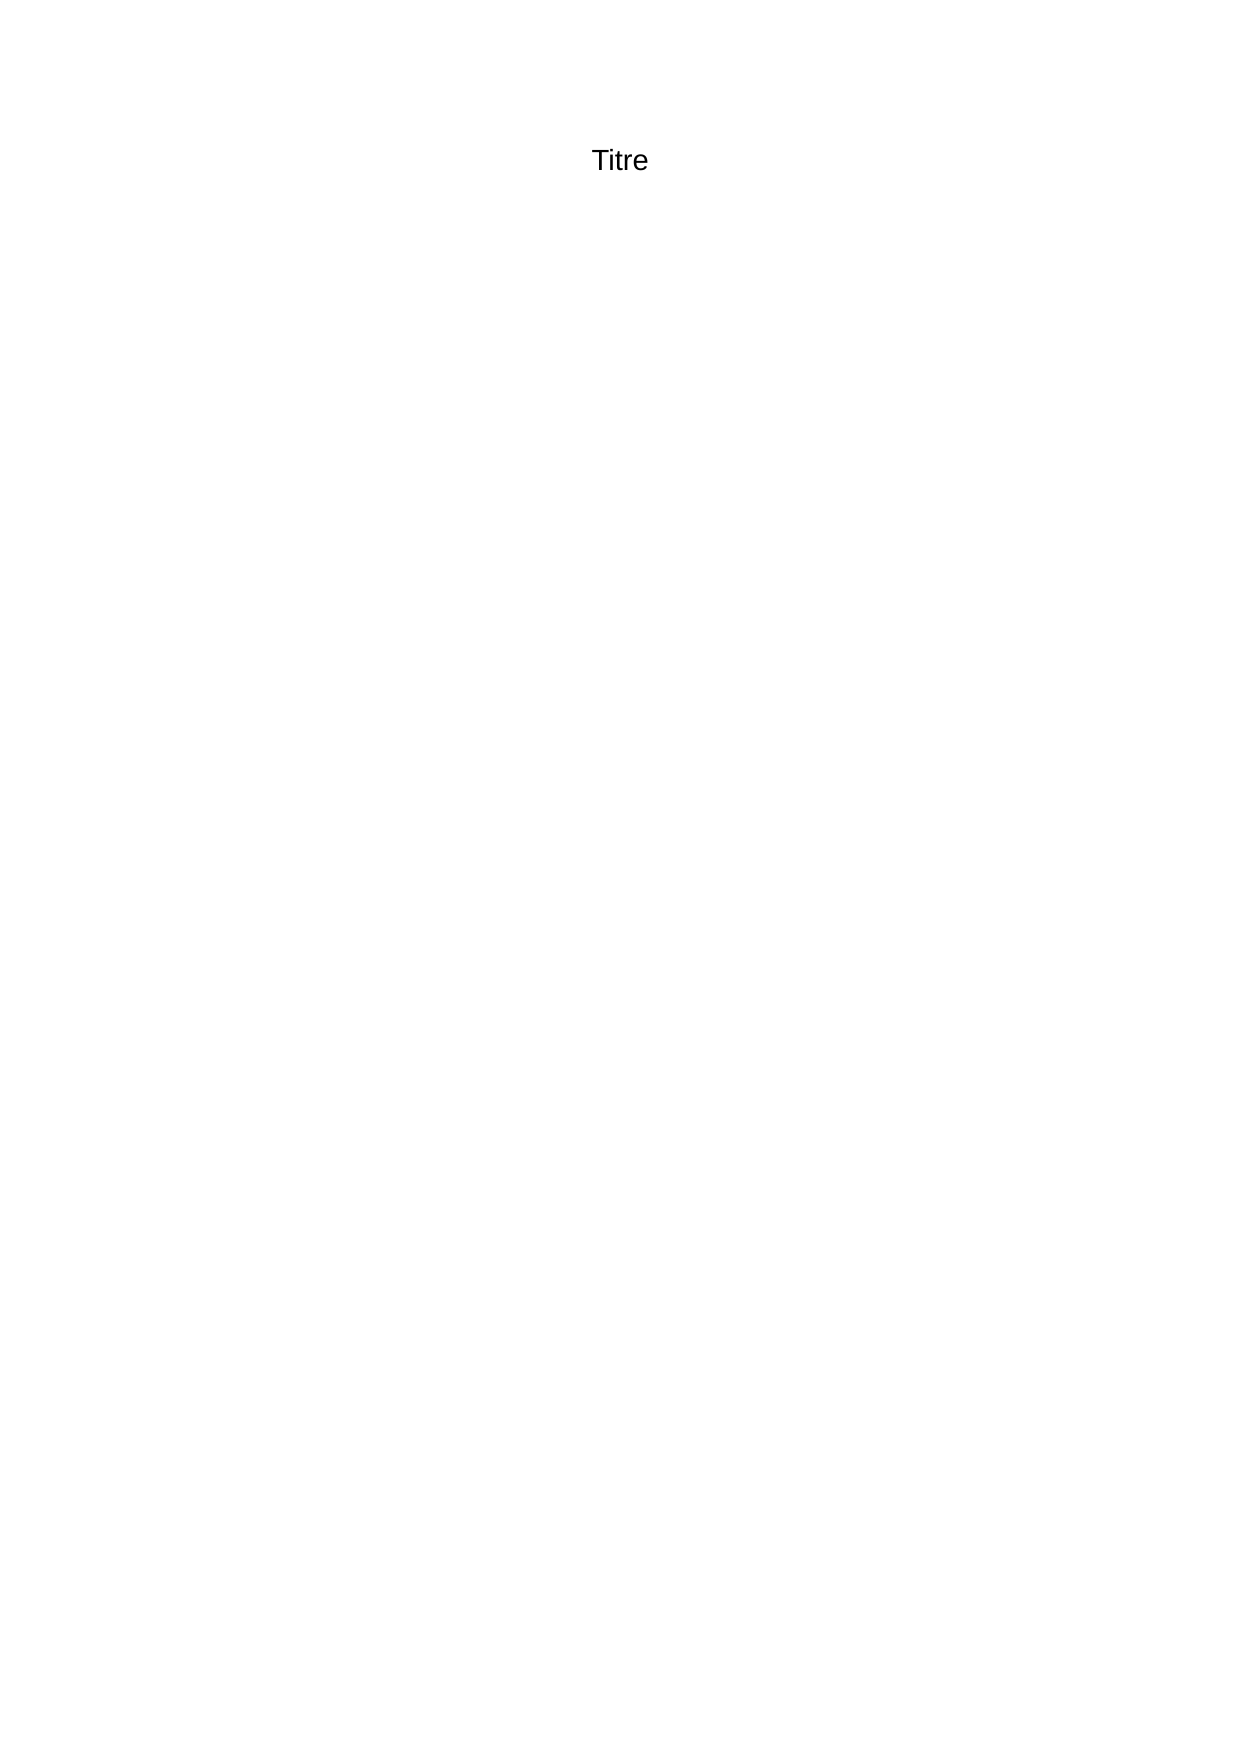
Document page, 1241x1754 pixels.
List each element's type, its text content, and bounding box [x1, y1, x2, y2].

subtitle Titre [118, 143, 1122, 177]
